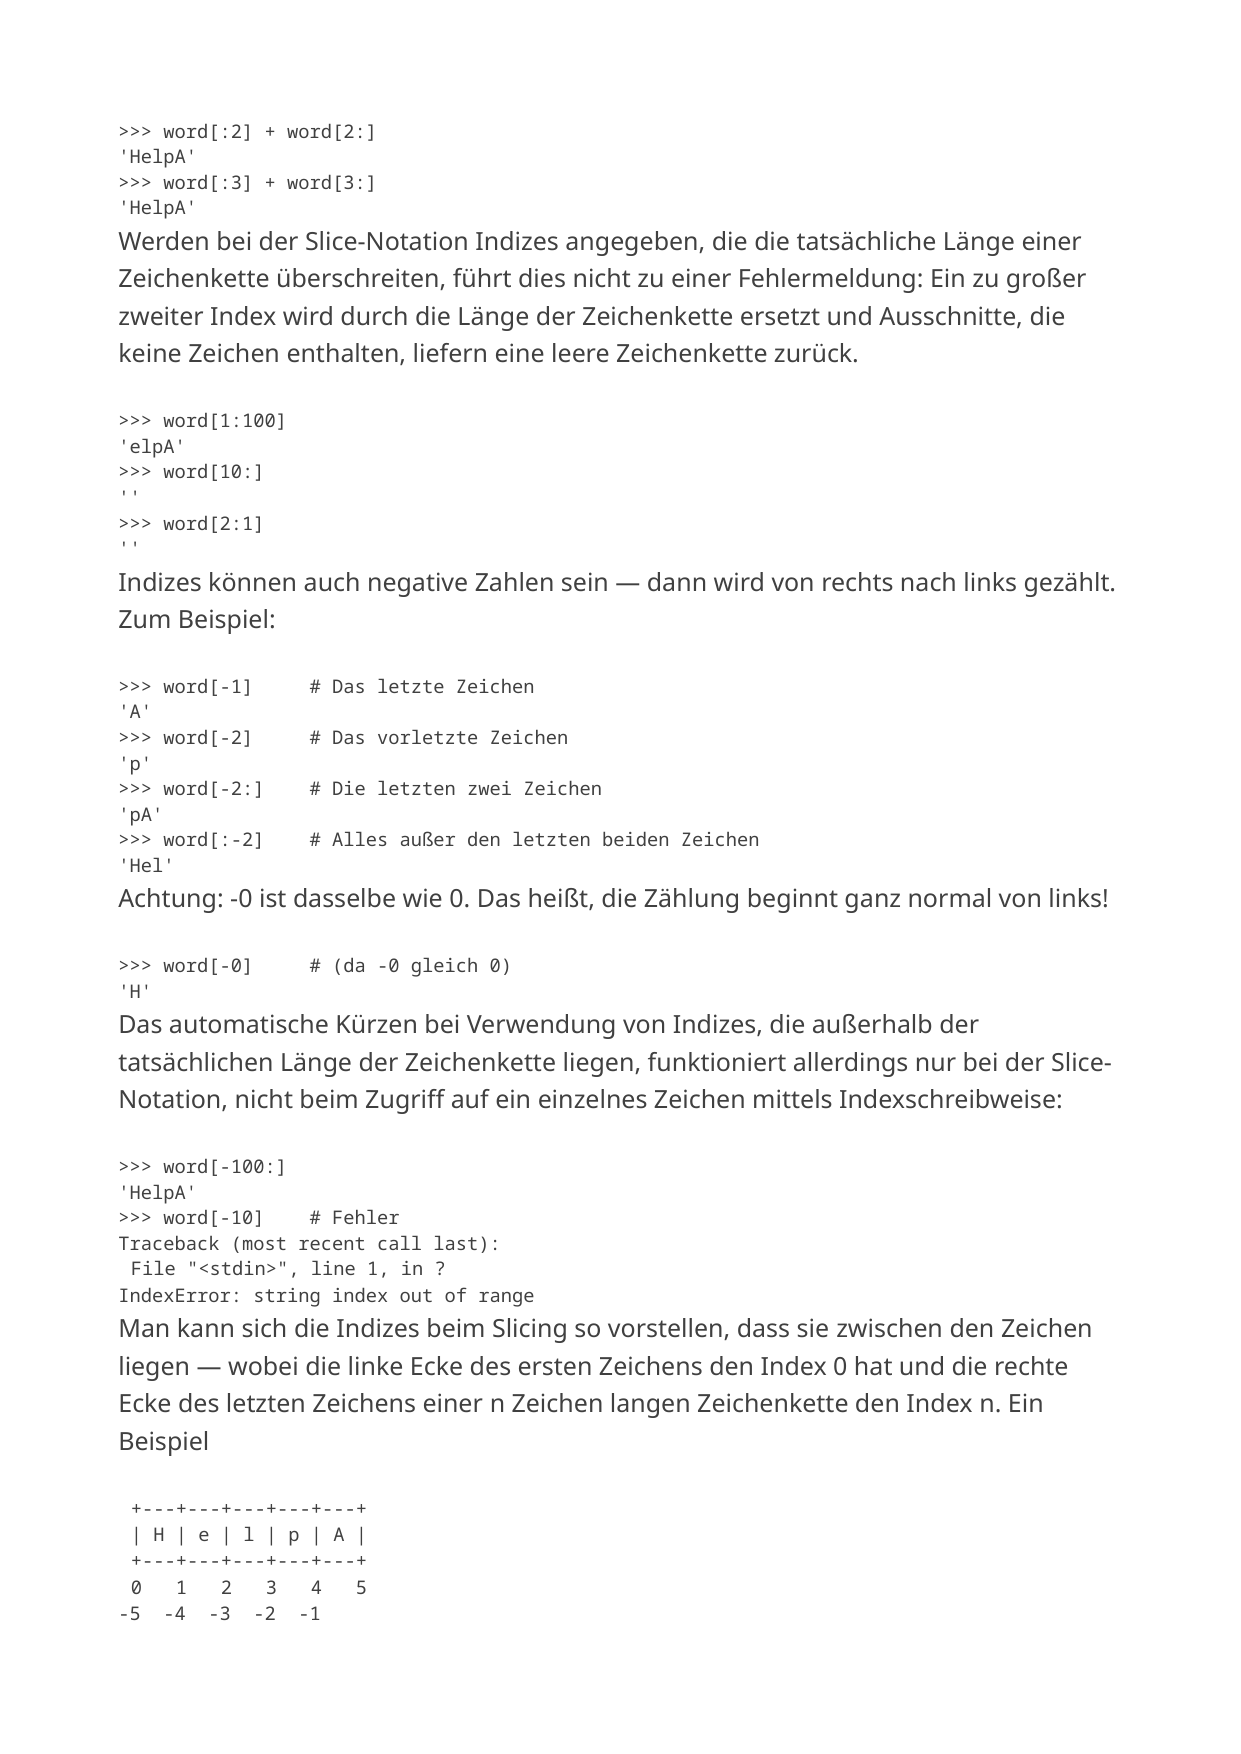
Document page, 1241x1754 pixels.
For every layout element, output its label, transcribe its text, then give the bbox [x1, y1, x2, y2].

text >>> word[10:] [118, 459, 1122, 484]
text '' [118, 535, 1122, 561]
text >>> word[-10] # Fehler [118, 1204, 1122, 1230]
text Das automatische Kürzen bei Verwendung von Indizes, die außerhalb der tatsächlichen Länge der Zeichenkette liegen, funktioniert allerdings nur bei der Slice-Notation, nicht beim Zugriff auf ein einzelnes Zeichen mittels Indexschreibweise: [118, 1003, 1122, 1116]
text Werden bei der Slice-Notation Indizes angegeben, die die tatsächliche Länge einer Zeichenkette überschreiten, führt dies nicht zu einer Fehlermeldung: Ein zu großer zweiter Index wird durch die Länge der Zeichenkette ersetzt und Ausschnitte, die keine Zeichen enthalten, liefern eine leere Zeichenkette zurück. [118, 220, 1122, 370]
text | H | e | l | p | A | [118, 1521, 1122, 1548]
text Achtung: -0 ist dasselbe wie 0. Das heißt, die Zählung beginnt ganz normal von links! [118, 877, 1122, 915]
text File "<stdin>", line 1, in ? [118, 1256, 1122, 1282]
text >>> word[:2] + word[2:] [118, 118, 1122, 144]
text 'p' [118, 750, 1122, 775]
text 'HelpA' [118, 144, 1122, 169]
text >>> word[-1] # Das letzte Zeichen [118, 673, 1122, 699]
text 'HelpA' [118, 1179, 1122, 1204]
text Traceback (most recent call last): [118, 1230, 1122, 1256]
text Man kann sich die Indizes beim Slicing so vorstellen, dass sie zwischen den Zeichen liegen — wobei die linke Ecke des ersten Zeichens den Index 0 hat und die rechte Ecke des letzten Zeichens einer n Zeichen langen Zeichenkette den Index n. Ein Beispiel [118, 1307, 1122, 1457]
text +---+---+---+---+---+ [118, 1495, 1122, 1521]
text >>> word[-100:] [118, 1153, 1122, 1179]
text -5 -4 -3 -2 -1 [118, 1600, 1122, 1626]
text >>> word[2:1] [118, 510, 1122, 535]
text '' [118, 484, 1122, 510]
text +---+---+---+---+---+ [118, 1548, 1122, 1574]
text 'H' [118, 978, 1122, 1003]
text >>> word[1:100] [118, 408, 1122, 433]
text 'Hel' [118, 852, 1122, 877]
text 0 1 2 3 4 5 [118, 1574, 1122, 1600]
text >>> word[:3] + word[3:] [118, 169, 1122, 195]
text 'A' [118, 699, 1122, 724]
text 'pA' [118, 801, 1122, 826]
text IndexError: string index out of range [118, 1282, 1122, 1307]
text >>> word[-2:] # Die letzten zwei Zeichen [118, 775, 1122, 801]
text 'elpA' [118, 433, 1122, 459]
text >>> word[:-2] # Alles außer den letzten beiden Zeichen [118, 826, 1122, 852]
text >>> word[-2] # Das vorletzte Zeichen [118, 724, 1122, 750]
text 'HelpA' [118, 195, 1122, 220]
text >>> word[-0] # (da -0 gleich 0) [118, 952, 1122, 978]
text Indizes können auch negative Zahlen sein — dann wird von rechts nach links gezählt. Zum Beispiel: [118, 561, 1122, 636]
